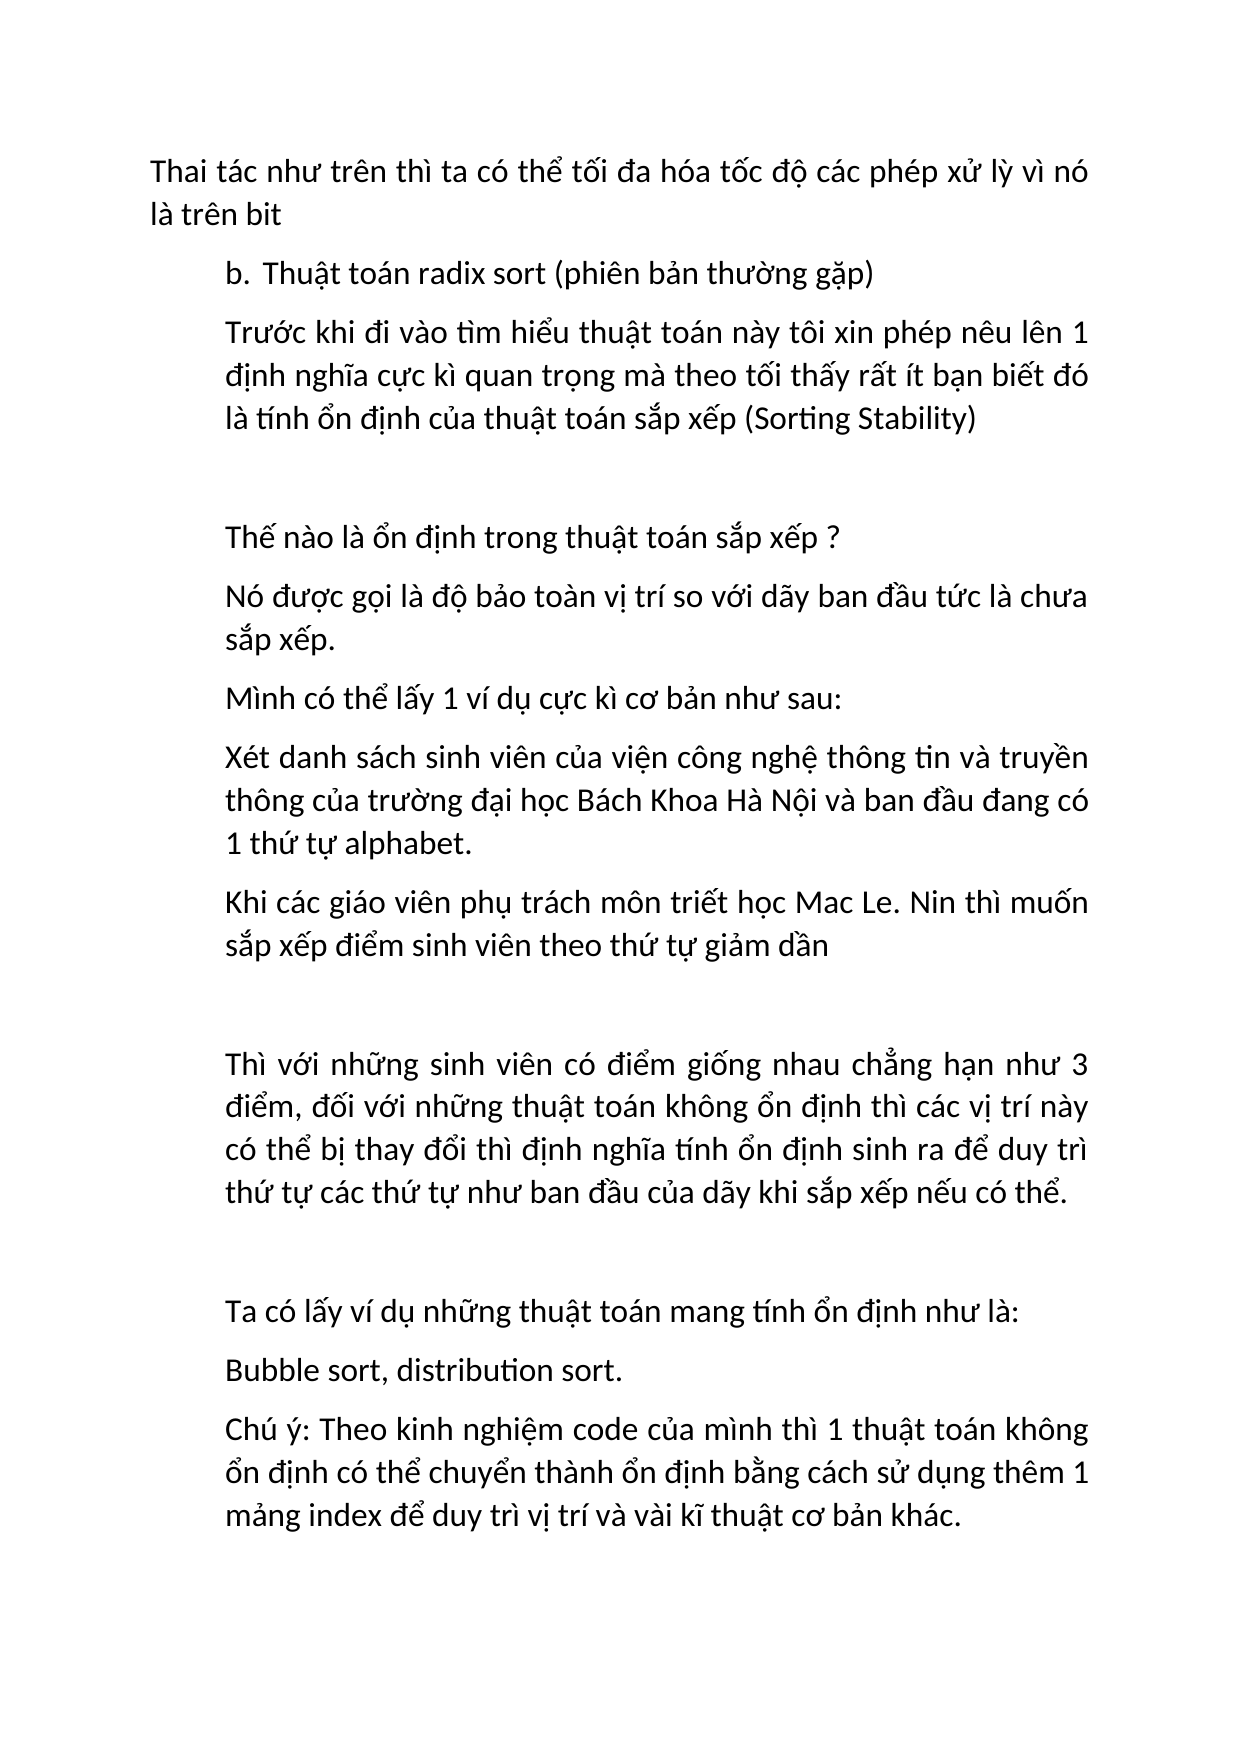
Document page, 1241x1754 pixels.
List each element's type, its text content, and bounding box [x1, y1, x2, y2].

text Thì với những sinh viên có điểm giống nhau chẳng hạn như 3 điểm, đối với những thuật toán không ổn định thì các vị trí này có thể bị thay đổi thì định nghĩa tính ổn định sinh ra để duy trì thứ tự các thứ tự như ban đầu của dãy khi sắp xếp nếu có thể. [225, 1043, 1090, 1212]
text Ta có lấy ví dụ những thuật toán mang tính ổn định như là: [225, 1289, 1090, 1330]
text Khi các giáo viên phụ trách môn triết học Mac Le. Nin thì muốn sắp xếp điểm sinh viên theo thứ tự giảm dần [225, 881, 1090, 965]
text Bubble sort, distribution sort. [225, 1349, 1090, 1390]
list Thuật toán radix sort (phiên bản thường gặp) [225, 252, 1090, 293]
text Trước khi đi vào tìm hiểu thuật toán này tôi xin phép nêu lên 1 định nghĩa cực kì quan trọng mà theo tối thấy rất ít bạn biết đó là tính ổn định của thuật toán sắp xếp (Sorting Stability) [225, 311, 1090, 438]
text Xét danh sách sinh viên của viện công nghệ thông tin và truyền thông của trường đại học Bách Khoa Hà Nội và ban đầu đang có 1 thứ tự alphabet. [225, 736, 1090, 863]
text Thế nào là ổn địn­h trong thuật toán sắp xếp ? [225, 516, 1090, 556]
text Nó được gọi là độ bảo toàn vị trí so với dãy ban đầu tức là chưa sắp xếp. [225, 575, 1090, 658]
text Mình có thể lấy 1 ví dụ cực kì cơ bản như sau: [225, 677, 1090, 718]
text Thai tác như trên thì ta có thể tối đa hóa tốc độ các phép xử lỳ vì nó là trên bit [150, 150, 1090, 233]
text Chú ý: Theo kinh nghiệm code của mình thì 1 thuật toán không ổn định có thể chuyển thành ổn định bằng cách sử dụng thêm 1 mảng index để duy trì vị trí và vài kĩ thuật cơ bản khác. [225, 1408, 1090, 1534]
